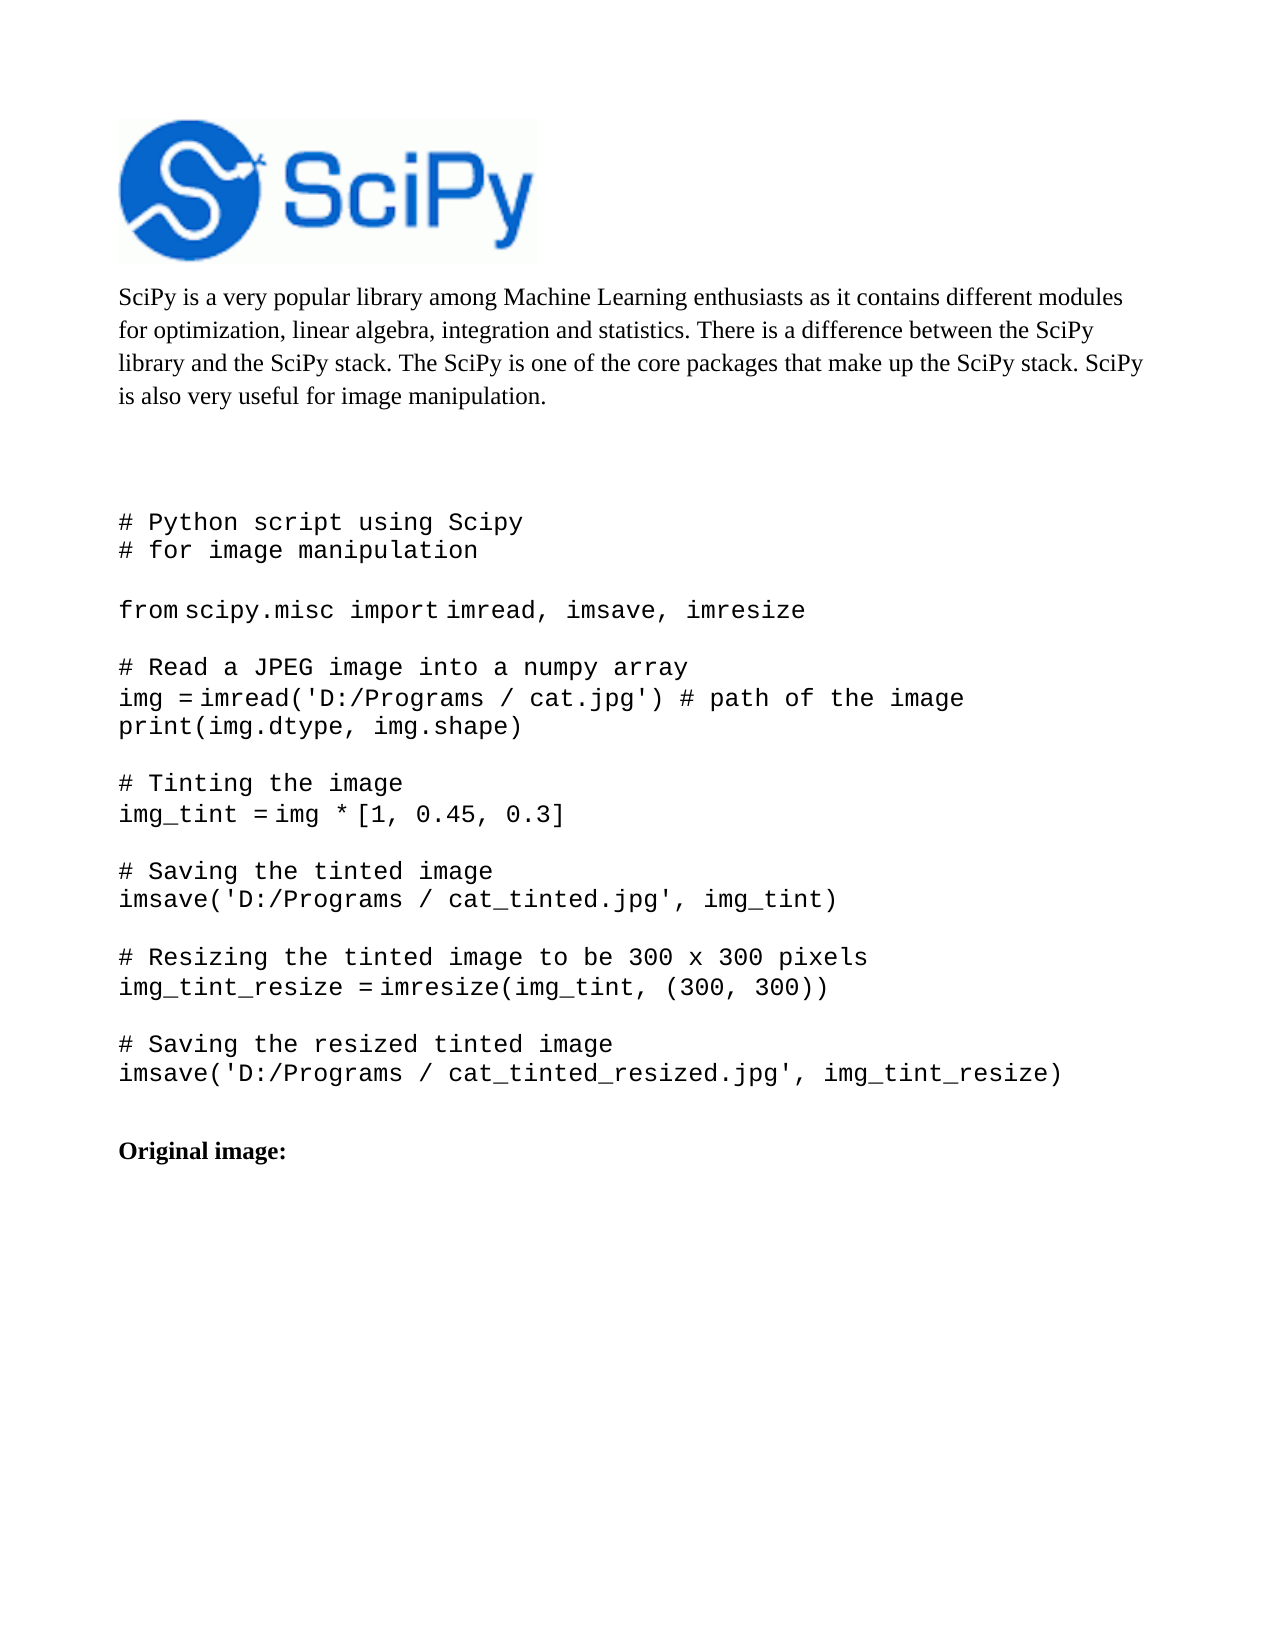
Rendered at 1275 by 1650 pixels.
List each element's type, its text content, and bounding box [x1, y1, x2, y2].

table_header # Python script using Scipy # for image manipulation from scipy.misc import imread, imsave, imresize # Read a JPEG image into a numpy array img = imread('D:/Programs / cat.jpg') # path of the image print(img.dtype, img.shape) # Tinting the image img_tint = img * [1, 0.45, 0.3] # Saving the tinted image imsave('D:/Programs / cat_tinted.jpg', img_tint) # Resizing the tinted image to be 300 x 300 pixels img_tint_resize = imresize(img_tint, (300, 300)) # Saving the resized tinted image imsave('D:/Programs / cat_tinted_resized.jpg', img_tint_resize) [118, 510, 1083, 1089]
picture [118, 118, 537, 264]
text SciPy is a very popular library among Machine Learning enthusiasts as it contains different modules for optimization, linear algebra, integration and statistics. There is a difference between the SciPy library and the SciPy stack. The SciPy is one of the core packages that make up the SciPy stack. SciPy is also very useful for image manipulation. [118, 282, 1157, 443]
text Original image: [118, 1136, 1157, 1198]
